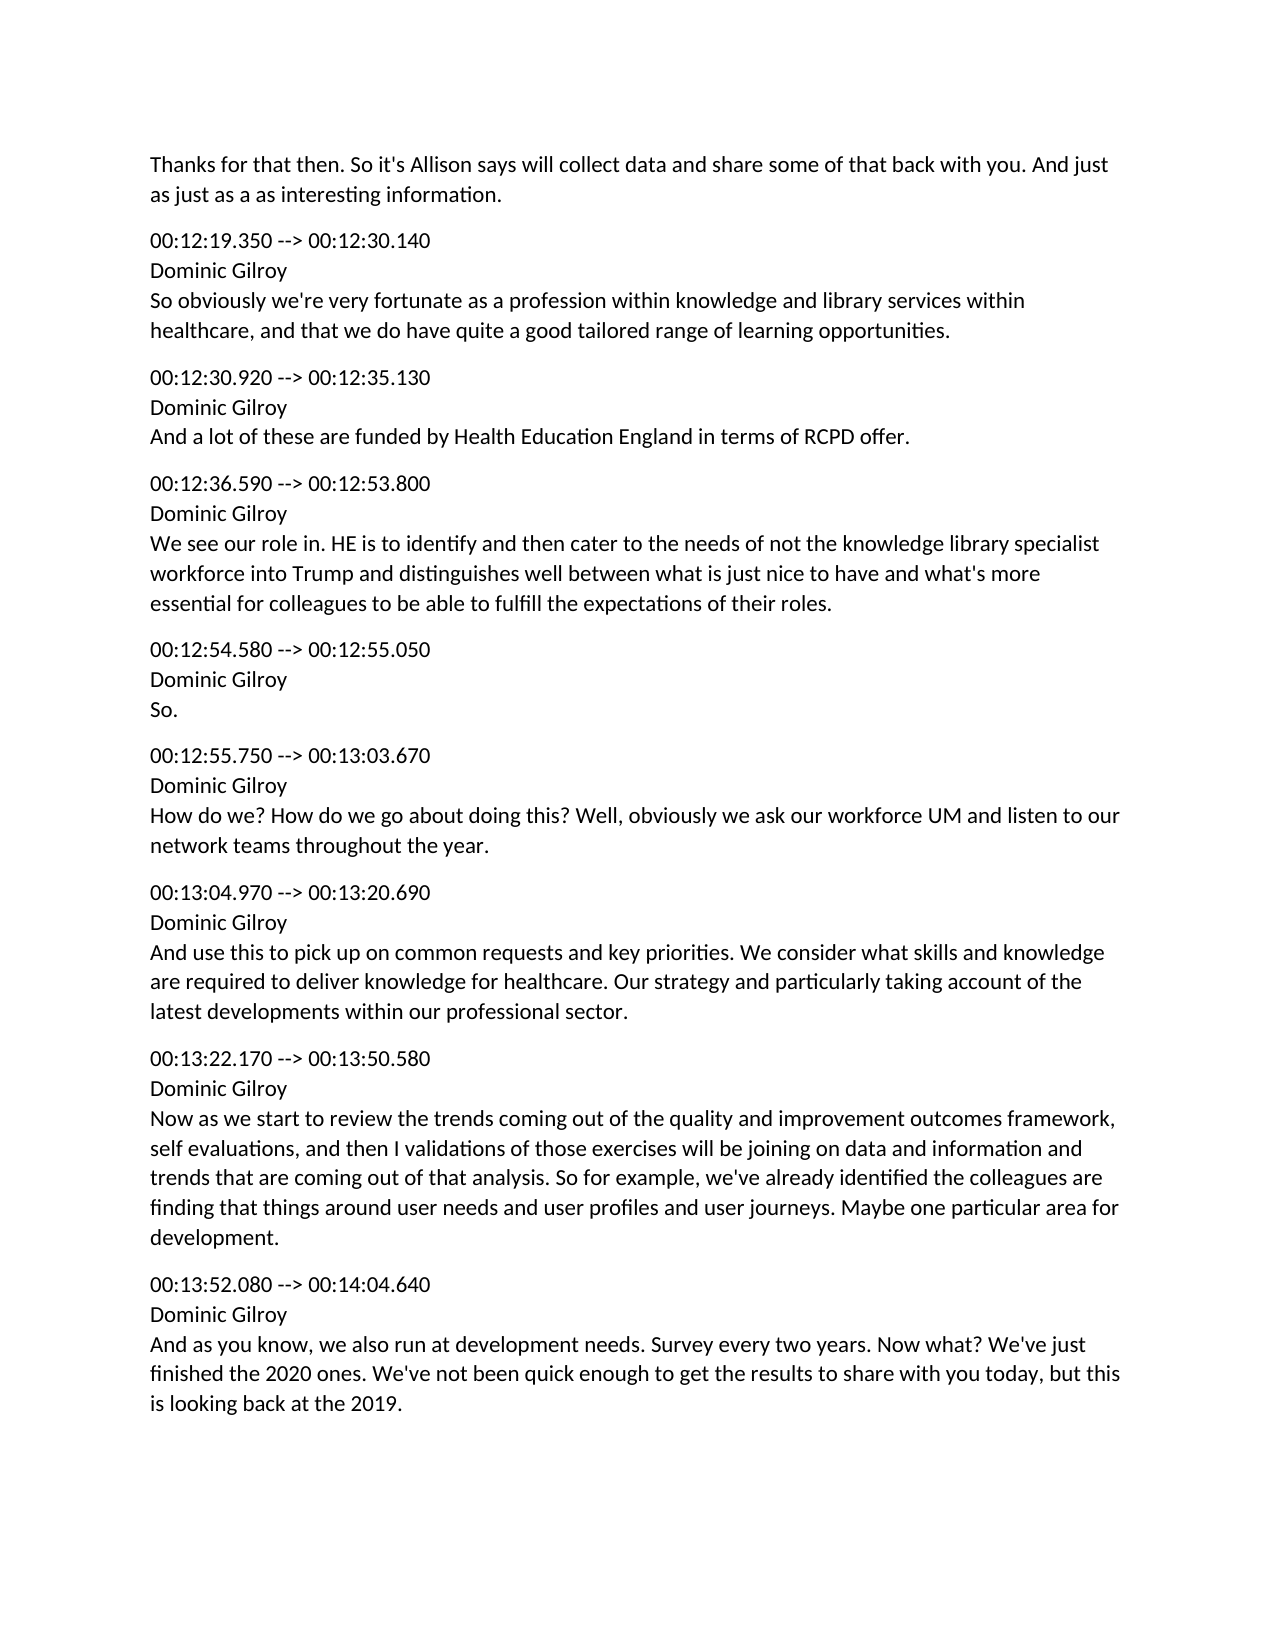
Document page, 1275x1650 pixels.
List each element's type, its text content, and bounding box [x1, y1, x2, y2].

text 00:13:22.170 --> 00:13:50.580 Dominic Gilroy Now as we start to review the trends coming out of the quality and improvement outcomes framework, self evaluations, and then I validations of those exercises will be joining on data and information and trends that are coming out of that analysis. So for example, we've already identified the colleagues are finding that things around user needs and user profiles and user journeys. Maybe one particular area for development. [150, 1044, 1125, 1251]
text 00:12:36.590 --> 00:12:53.800 Dominic Gilroy We see our role in. HE is to identify and then cater to the needs of not the knowledge library specialist workforce into Trump and distinguishes well between what is just nice to have and what's more essential for colleagues to be able to fulfill the expectations of their roles. [150, 469, 1125, 617]
text Thanks for that then. So it's Allison says will collect data and share some of that back with you. And just as just as a as interesting information. [150, 150, 1125, 208]
text 00:13:52.080 --> 00:14:04.640 Dominic Gilroy And as you know, we also run at development needs. Survey every two years. Now what? We've just finished the 2020 ones. We've not been quick enough to get the results to share with you today, but this is looking back at the 2019. [150, 1270, 1125, 1417]
text 00:12:54.580 --> 00:12:55.050 Dominic Gilroy So. [150, 635, 1125, 723]
text 00:12:19.350 --> 00:12:30.140 Dominic Gilroy So obviously we're very fortunate as a profession within knowledge and library services within healthcare, and that we do have quite a good tailored range of learning opportunities. [150, 226, 1125, 344]
text 00:13:04.970 --> 00:13:20.690 Dominic Gilroy And use this to pick up on common requests and key priorities. We consider what skills and knowledge are required to deliver knowledge for healthcare. Our strategy and particularly taking account of the latest developments within our professional sector. [150, 878, 1125, 1025]
text 00:12:55.750 --> 00:13:03.670 Dominic Gilroy How do we? How do we go about doing this? Well, obviously we ask our workforce UM and listen to our network teams throughout the year. [150, 742, 1125, 859]
text 00:12:30.920 --> 00:12:35.130 Dominic Gilroy And a lot of these are funded by Health Education England in terms of RCPD offer. [150, 363, 1125, 451]
